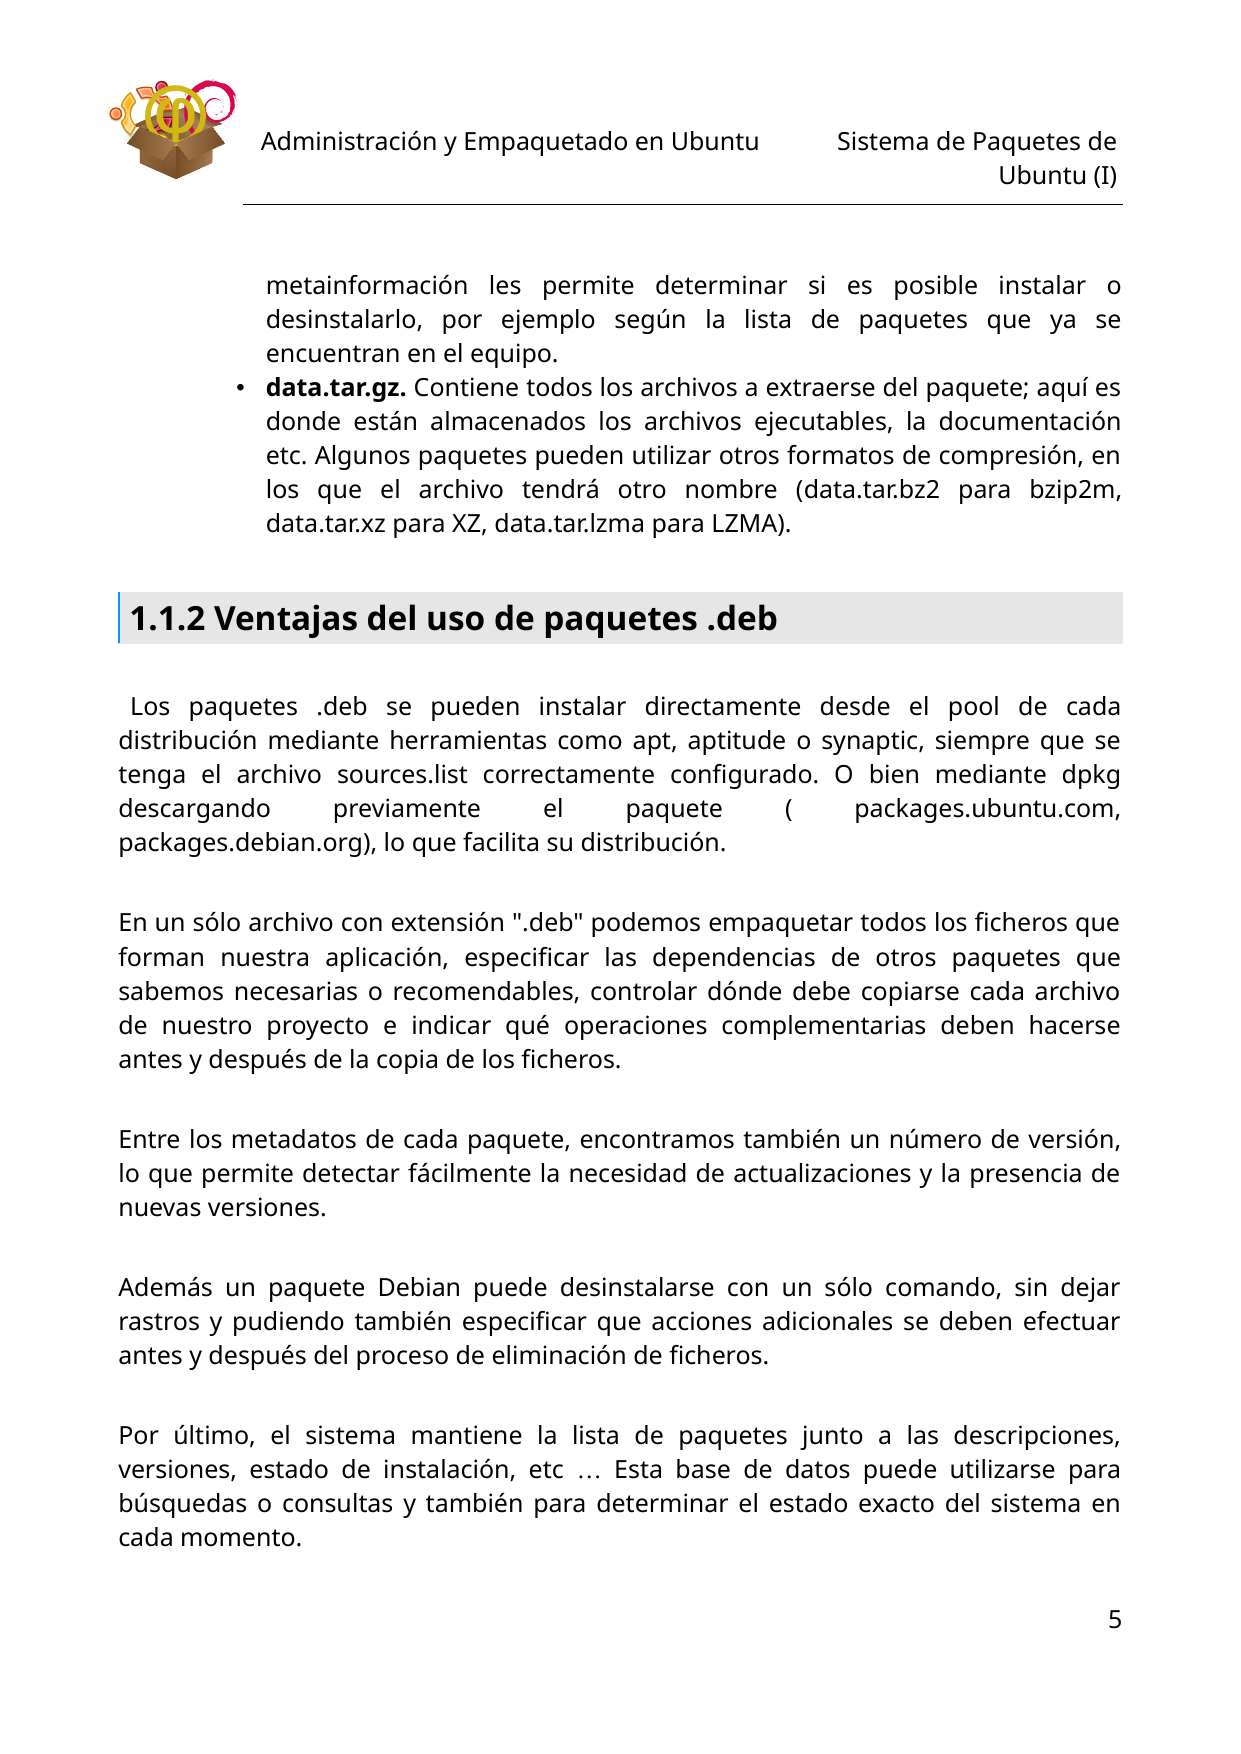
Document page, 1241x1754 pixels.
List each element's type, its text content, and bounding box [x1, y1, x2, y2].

text Los paquetes .deb se pueden instalar directamente desde el pool de cada distribución mediante herramientas como apt, aptitude o synaptic, siempre que se tenga el archivo sources.list correctamente configurado. O bien mediante dpkg descargando previamente el paquete ( packages.ubuntu.com, packages.debian.org), lo que facilita su distribución. [118, 689, 1122, 859]
text Además un paquete Debian puede desinstalarse con un sólo comando, sin dejar rastros y pudiendo también especificar que acciones adicionales se deben efectuar antes y después del proceso de eliminación de ficheros. [118, 1269, 1122, 1372]
text En un sólo archivo con extensión ".deb" podemos empaquetar todos los ficheros que forman nuestra aplicación, especificar las dependencias de otros paquetes que sabemos necesarias o recomendables, controlar dónde debe copiarse cada archivo de nuestro proyecto e indicar qué operaciones complementarias deben hacerse antes y después de la copia de los ficheros. [118, 905, 1122, 1075]
list data.tar.gz. Contiene todos los archivos a extraerse del paquete; aquí es donde están almacenados los archivos ejecutables, la documentación etc. Algunos paquetes pueden utilizar otros formatos de compresión, en los que el archivo tendrá otro nombre (data.tar.bz2 para bzip2m, data.tar.xz para XZ, data.tar.lzma para LZMA). [236, 369, 1122, 540]
text Entre los metadatos de cada paquete, encontramos también un número de versión, lo que permite detectar fácilmente la necesidad de actualizaciones y la presencia de nuevas versiones. [118, 1121, 1122, 1223]
subtitle 1.1.2 Ventajas del uso de paquetes .deb [120, 593, 1122, 643]
list metainformación les permite determinar si es posible instalar o desinstalarlo, por ejemplo según la lista de paquetes que ya se encuentran en el equipo. [236, 267, 1122, 369]
text Por último, el sistema mantiene la lista de paquetes junto a las descripciones, versiones, estado de instalación, etc … Esta base de datos puede utilizarse para búsquedas o consultas y también para determinar el estado exacto del sistema en cada momento. [118, 1418, 1122, 1554]
